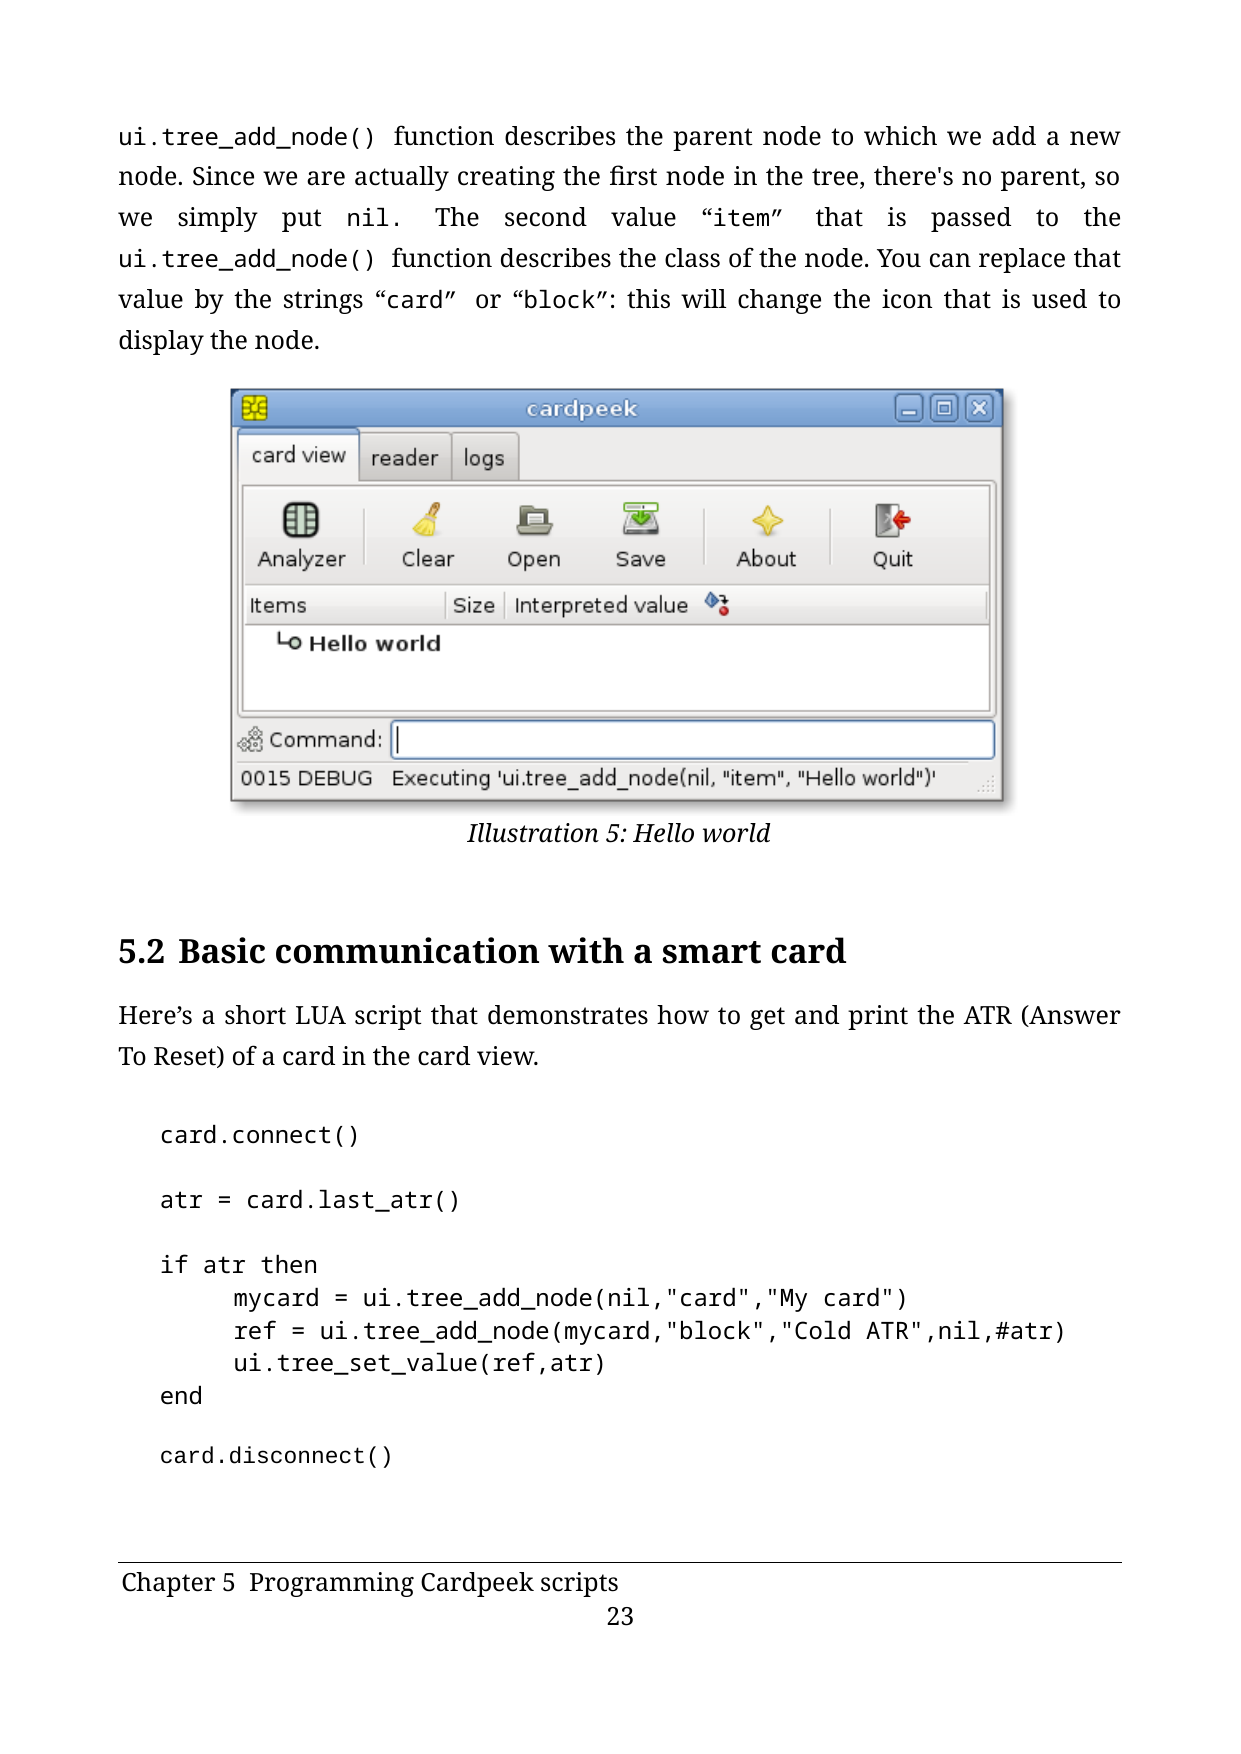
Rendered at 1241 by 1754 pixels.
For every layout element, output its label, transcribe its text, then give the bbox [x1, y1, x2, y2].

text Illustration 5: Hello world [223, 816, 1017, 850]
text mycard = ui.tree_add_node(nil,"card","My card") [159, 1281, 1122, 1313]
text ui.tree_set_value(ref,atr) [159, 1346, 1122, 1379]
text ref = ui.tree_add_node(mycard,"block","Cold ATR",nil,#atr) [159, 1313, 1122, 1346]
picture [223, 381, 1018, 816]
text card.disconnect() [159, 1444, 1122, 1470]
subtitle Basic communication with a smart card [118, 928, 1122, 973]
text card.connect() atr = card.last_atr() if atr then [159, 1118, 1122, 1281]
text end [159, 1379, 1122, 1411]
text ui.tree_add_node() function describes the parent node to which we add a new node. Since we are actually creating the first node in the tree, there's no parent, so we simply put nil. The second value “item” that is passed to the ui.tree_add_node() function describes the class of the node. You can replace that value by the strings “card” or “block”: this will change the icon that is used to display the node. [118, 118, 1122, 356]
text Here’s a short LUA script that demonstrates how to get and print the ATR (Answer To Reset) of a card in the card view. [118, 998, 1122, 1073]
